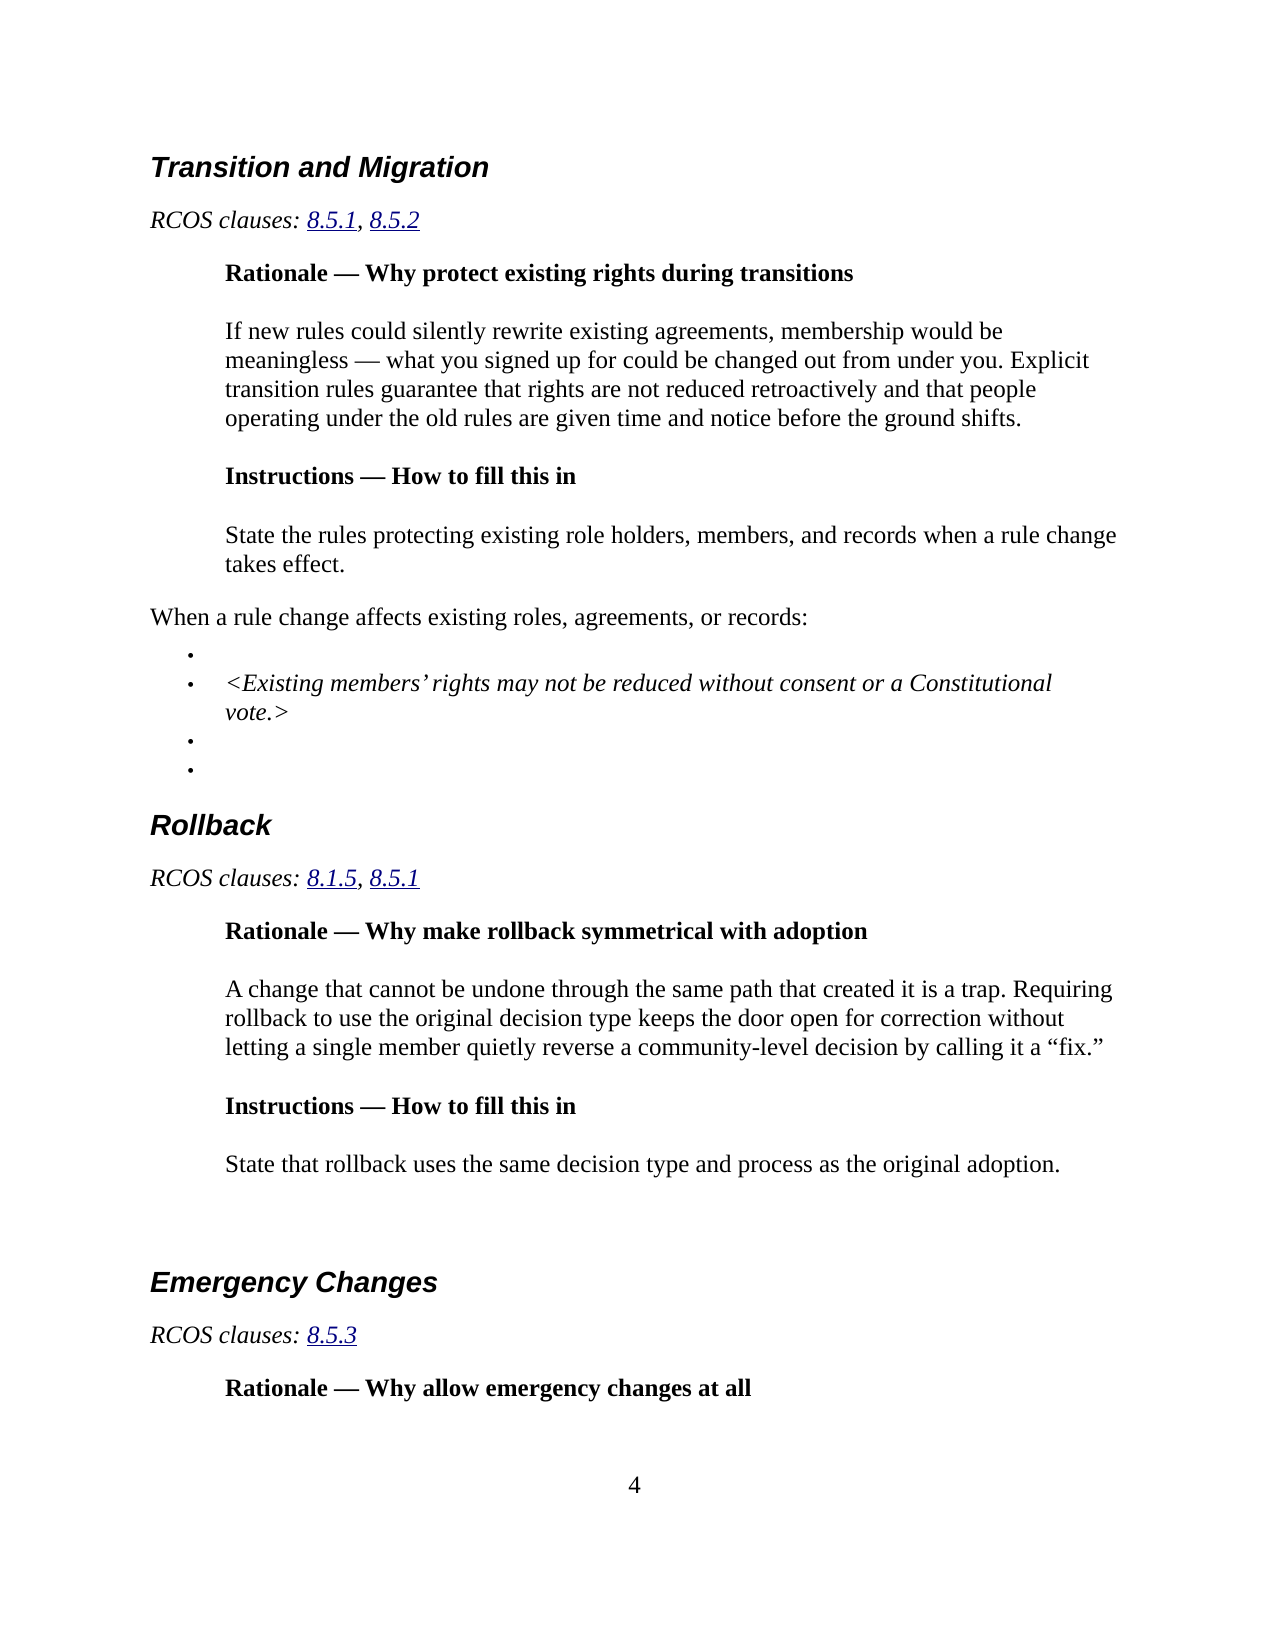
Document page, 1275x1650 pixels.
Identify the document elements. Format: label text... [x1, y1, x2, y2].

text RCOS clauses: 8.1.5, 8.5.1 [150, 863, 1125, 892]
text If new rules could silently rewrite existing agreements, membership would be meaningless — what you signed up for could be changed out from under you. Explicit transition rules guarantee that rights are not reduced retroactively and that people operating under the old rules are given time and notice before the ground shifts. [225, 316, 1125, 431]
text Rationale — Why allow emergency changes at all [225, 1373, 1125, 1401]
text RCOS clauses: 8.5.3 [150, 1320, 1125, 1349]
text State that rollback uses the same decision type and process as the original adoption. [225, 1149, 1125, 1178]
text State the rules protecting existing role holders, members, and records when a rule change takes effect. [225, 520, 1125, 578]
text A change that cannot be undone through the same path that created it is a trap. Requiring rollback to use the original decision type keeps the door open for correction without letting a single member quietly reverse a community-level decision by calling it a “fix.” [225, 974, 1125, 1061]
text Rationale — Why make rollback symmetrical with adoption [225, 916, 1125, 944]
text When a rule change affects existing roles, agreements, or records: [150, 602, 1125, 630]
list <Existing members’ rights may not be reduced without consent or a Constitutional vote.> [187, 668, 1125, 726]
text RCOS clauses: 8.5.1, 8.5.2 [150, 205, 1125, 234]
text Instructions — How to fill this in [225, 1091, 1125, 1119]
subtitle Emergency Changes [150, 1265, 1125, 1298]
text Rationale — Why protect existing rights during transitions [225, 258, 1125, 286]
subtitle Transition and Migration [150, 150, 1125, 183]
text Instructions — How to fill this in [225, 461, 1125, 490]
subtitle Rollback [150, 808, 1125, 842]
